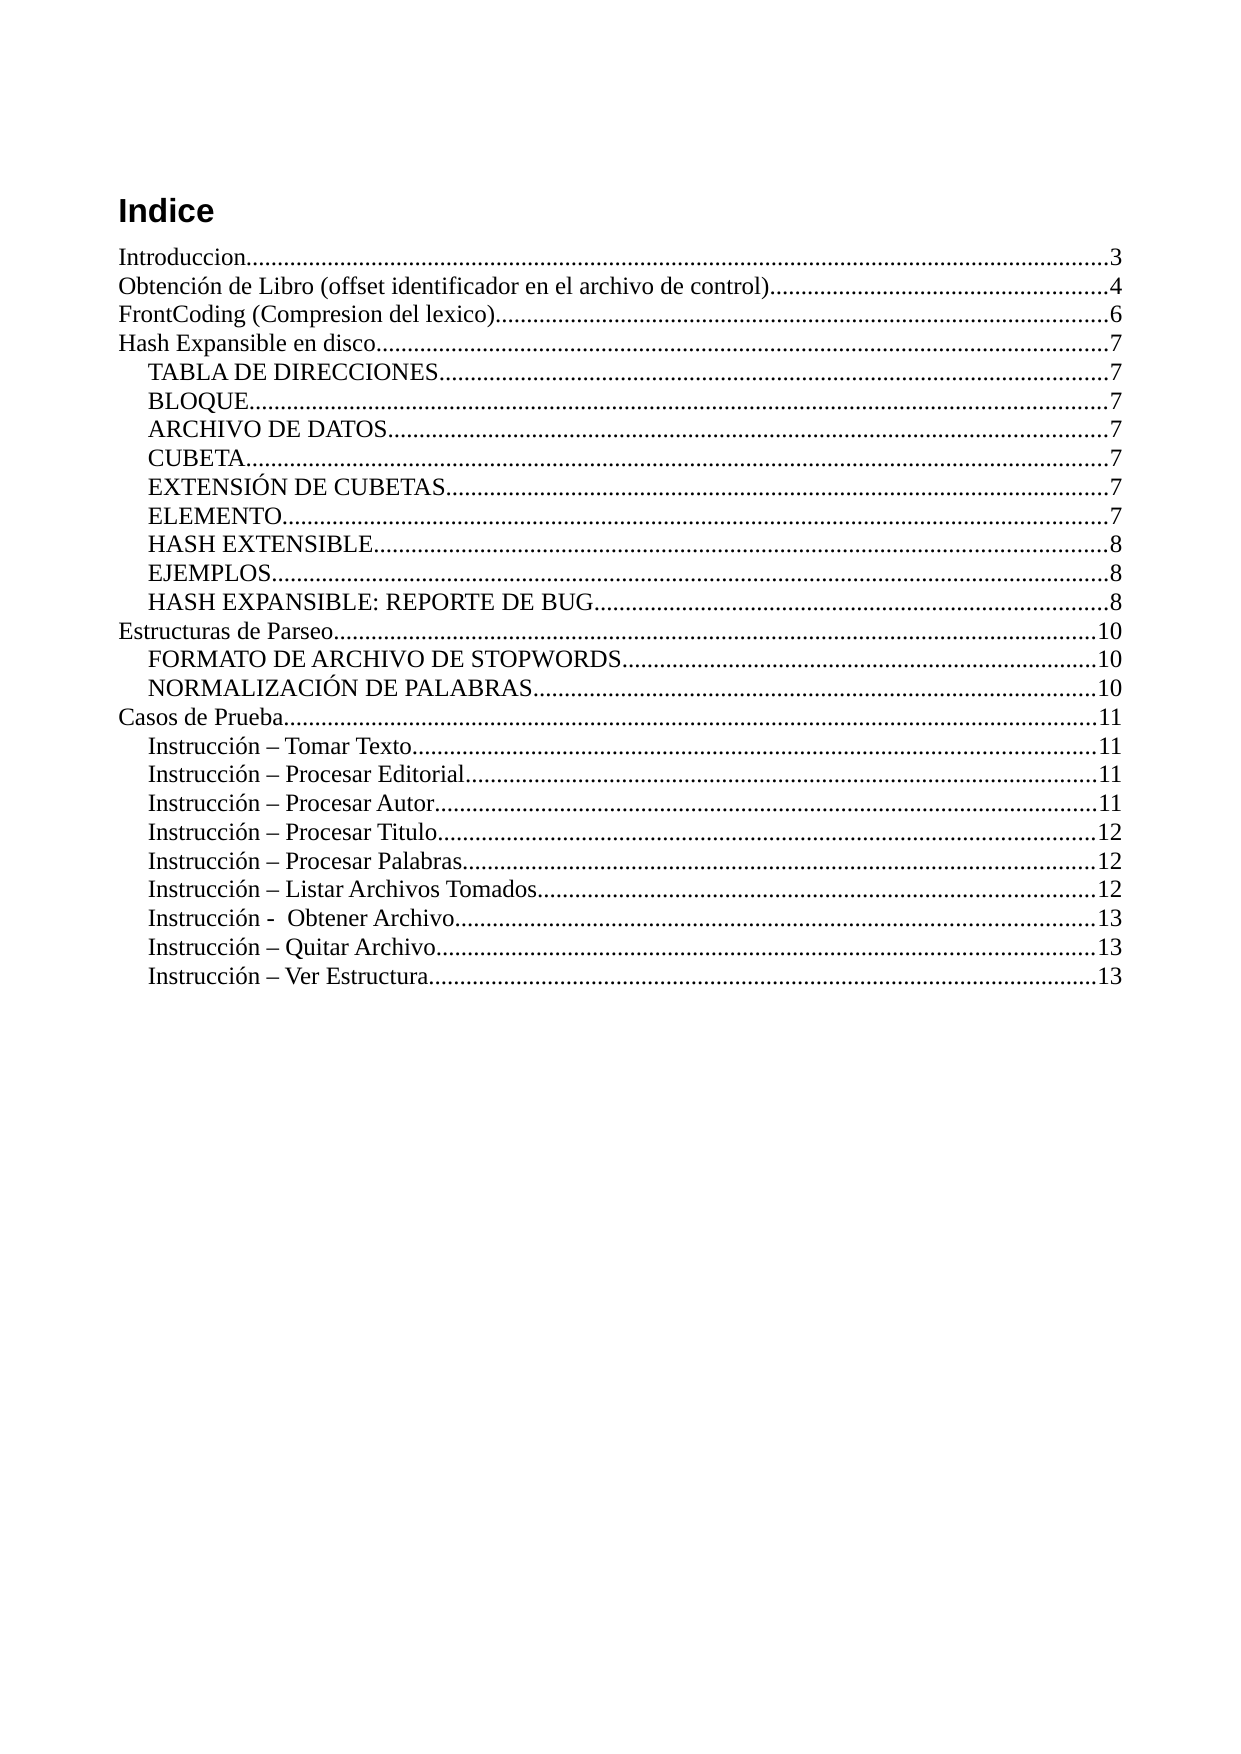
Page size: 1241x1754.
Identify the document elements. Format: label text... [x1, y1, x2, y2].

text TABLA DE DIRECCIONES 7 [148, 357, 1122, 386]
text Instrucción - Obtener Archivo 13 [148, 903, 1122, 932]
text ELEMENTO 7 [148, 501, 1122, 529]
text Instrucción – Procesar Editorial 11 [148, 759, 1122, 788]
text Instrucción – Procesar Palabras 12 [148, 846, 1122, 874]
text CUBETA 7 [148, 443, 1122, 472]
text ARCHIVO DE DATOS 7 [148, 414, 1122, 443]
text Instrucción – Listar Archivos Tomados 12 [148, 874, 1122, 903]
text Instrucción – Procesar Titulo 12 [148, 817, 1122, 846]
text Instrucción – Quitar Archivo 13 [148, 932, 1122, 961]
text FORMATO DE ARCHIVO DE STOPWORDS 10 [148, 644, 1122, 673]
text Instrucción – Ver Estructura 13 [148, 961, 1122, 989]
text Casos de Prueba 11 [118, 702, 1122, 731]
text HASH EXPANSIBLE: REPORTE DE BUG 8 [148, 587, 1122, 616]
text EXTENSIÓN DE CUBETAS 7 [148, 472, 1122, 501]
text Instrucción – Procesar Autor 11 [148, 788, 1122, 817]
text FrontCoding (Compresion del lexico) 6 [118, 299, 1122, 328]
text HASH EXTENSIBLE 8 [148, 529, 1122, 558]
text NORMALIZACIÓN DE PALABRAS 10 [148, 673, 1122, 702]
text Hash Expansible en disco 7 [118, 328, 1122, 357]
text Obtención de Libro (offset identificador en el archivo de control) 4 [118, 271, 1122, 299]
text EJEMPLOS 8 [148, 558, 1122, 587]
text Introduccion 3 [118, 242, 1122, 271]
text BLOQUE 7 [148, 386, 1122, 414]
text Instrucción – Tomar Texto 11 [148, 731, 1122, 759]
text Estructuras de Parseo 10 [118, 616, 1122, 644]
subtitle Indice [118, 191, 1122, 229]
